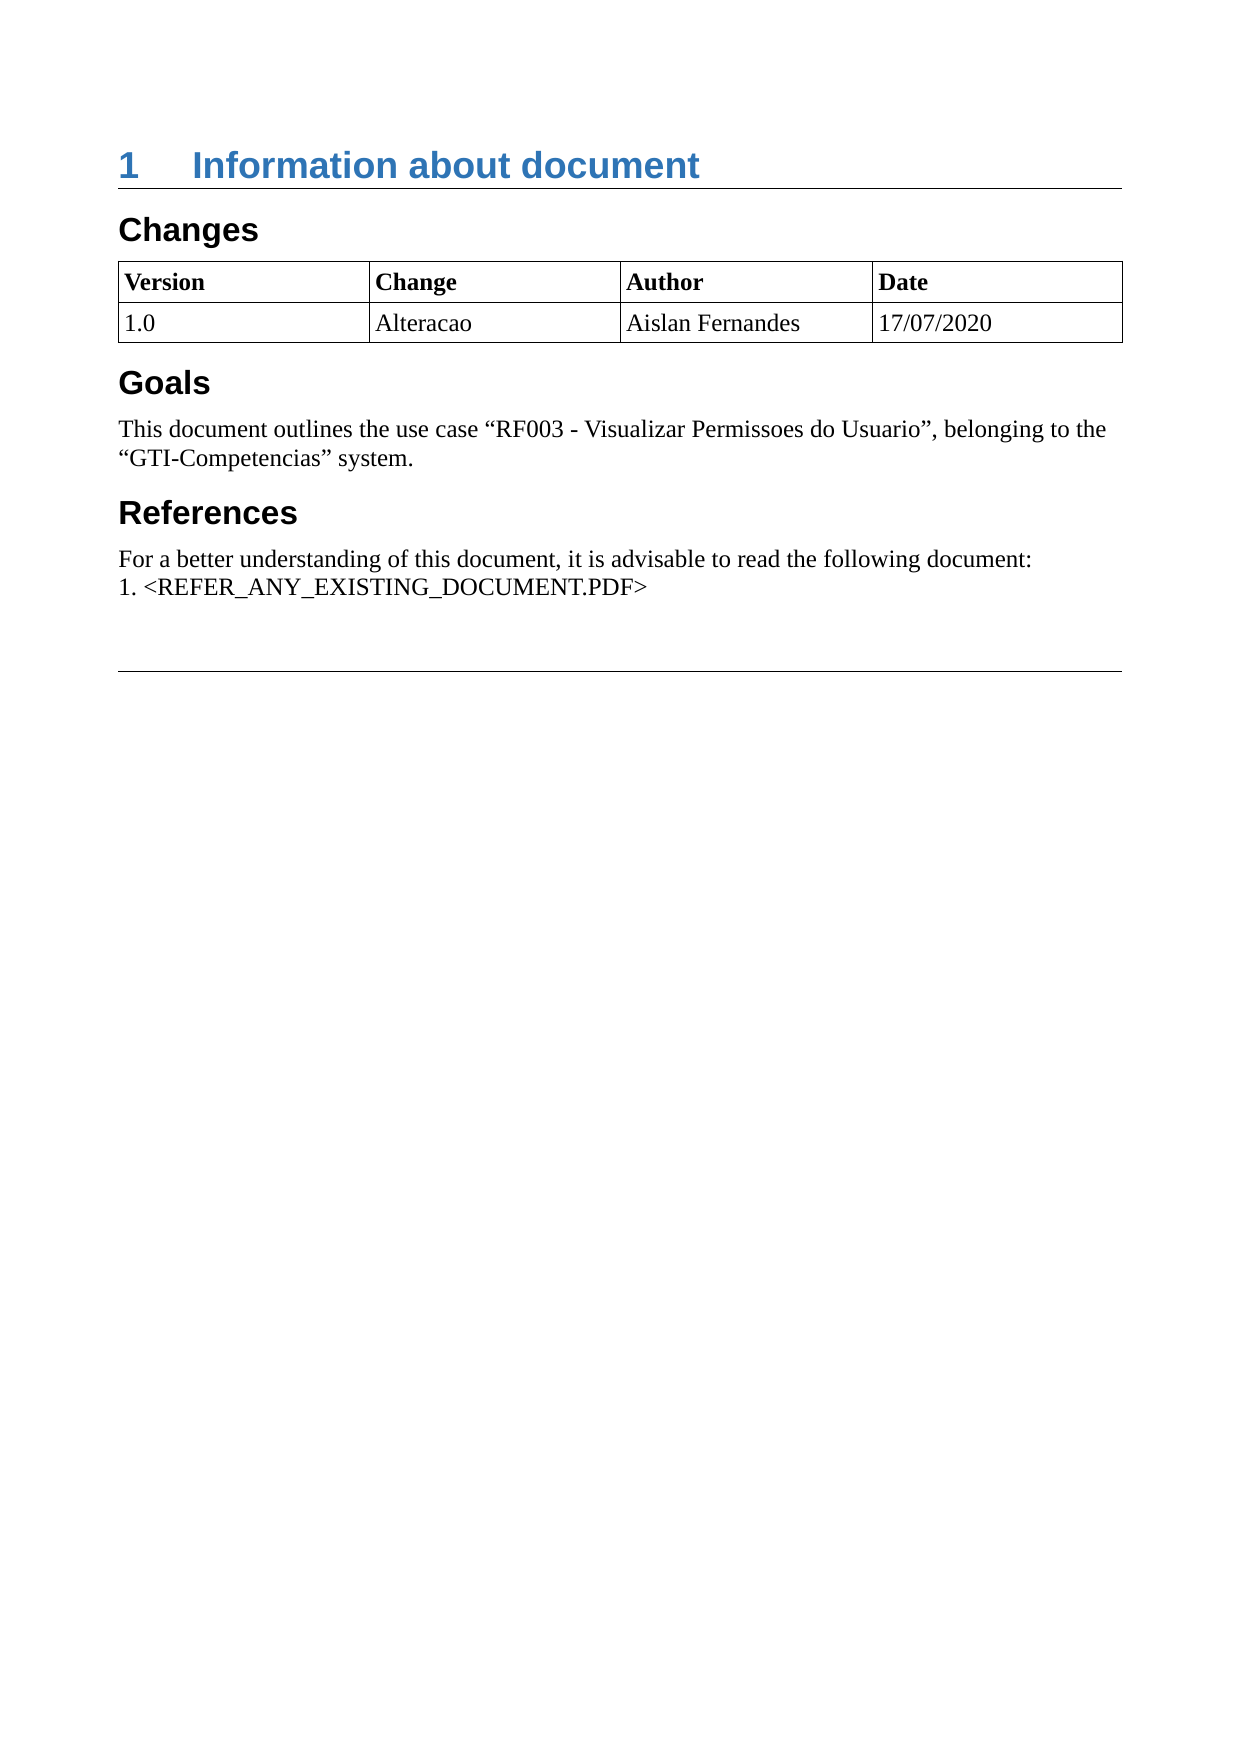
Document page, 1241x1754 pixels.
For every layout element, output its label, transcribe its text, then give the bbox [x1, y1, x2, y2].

table_cell Aislan Fernandes [621, 303, 872, 342]
table_header Author [621, 262, 872, 301]
table_cell 17/07/2020 [873, 303, 1122, 342]
subtitle Goals [118, 363, 1122, 402]
subtitle References [118, 493, 1122, 531]
subtitle Information about document [118, 143, 1122, 188]
text 1. <REFER_ANY_EXISTING_DOCUMENT.PDF> [118, 572, 1122, 601]
table_cell Alteracao [370, 303, 620, 342]
text For a better understanding of this document, it is advisable to read the following document: [118, 544, 1122, 572]
table_header Date [873, 262, 1122, 301]
subtitle Changes [118, 210, 1122, 248]
text This document outlines the use case “RF003 - Visualizar Permissoes do Usuario”, belonging to the “GTI-Competencias” system. [118, 414, 1122, 472]
table_header Version [119, 262, 369, 301]
table_header Change [370, 262, 620, 301]
table_cell 1.0 [119, 303, 369, 342]
